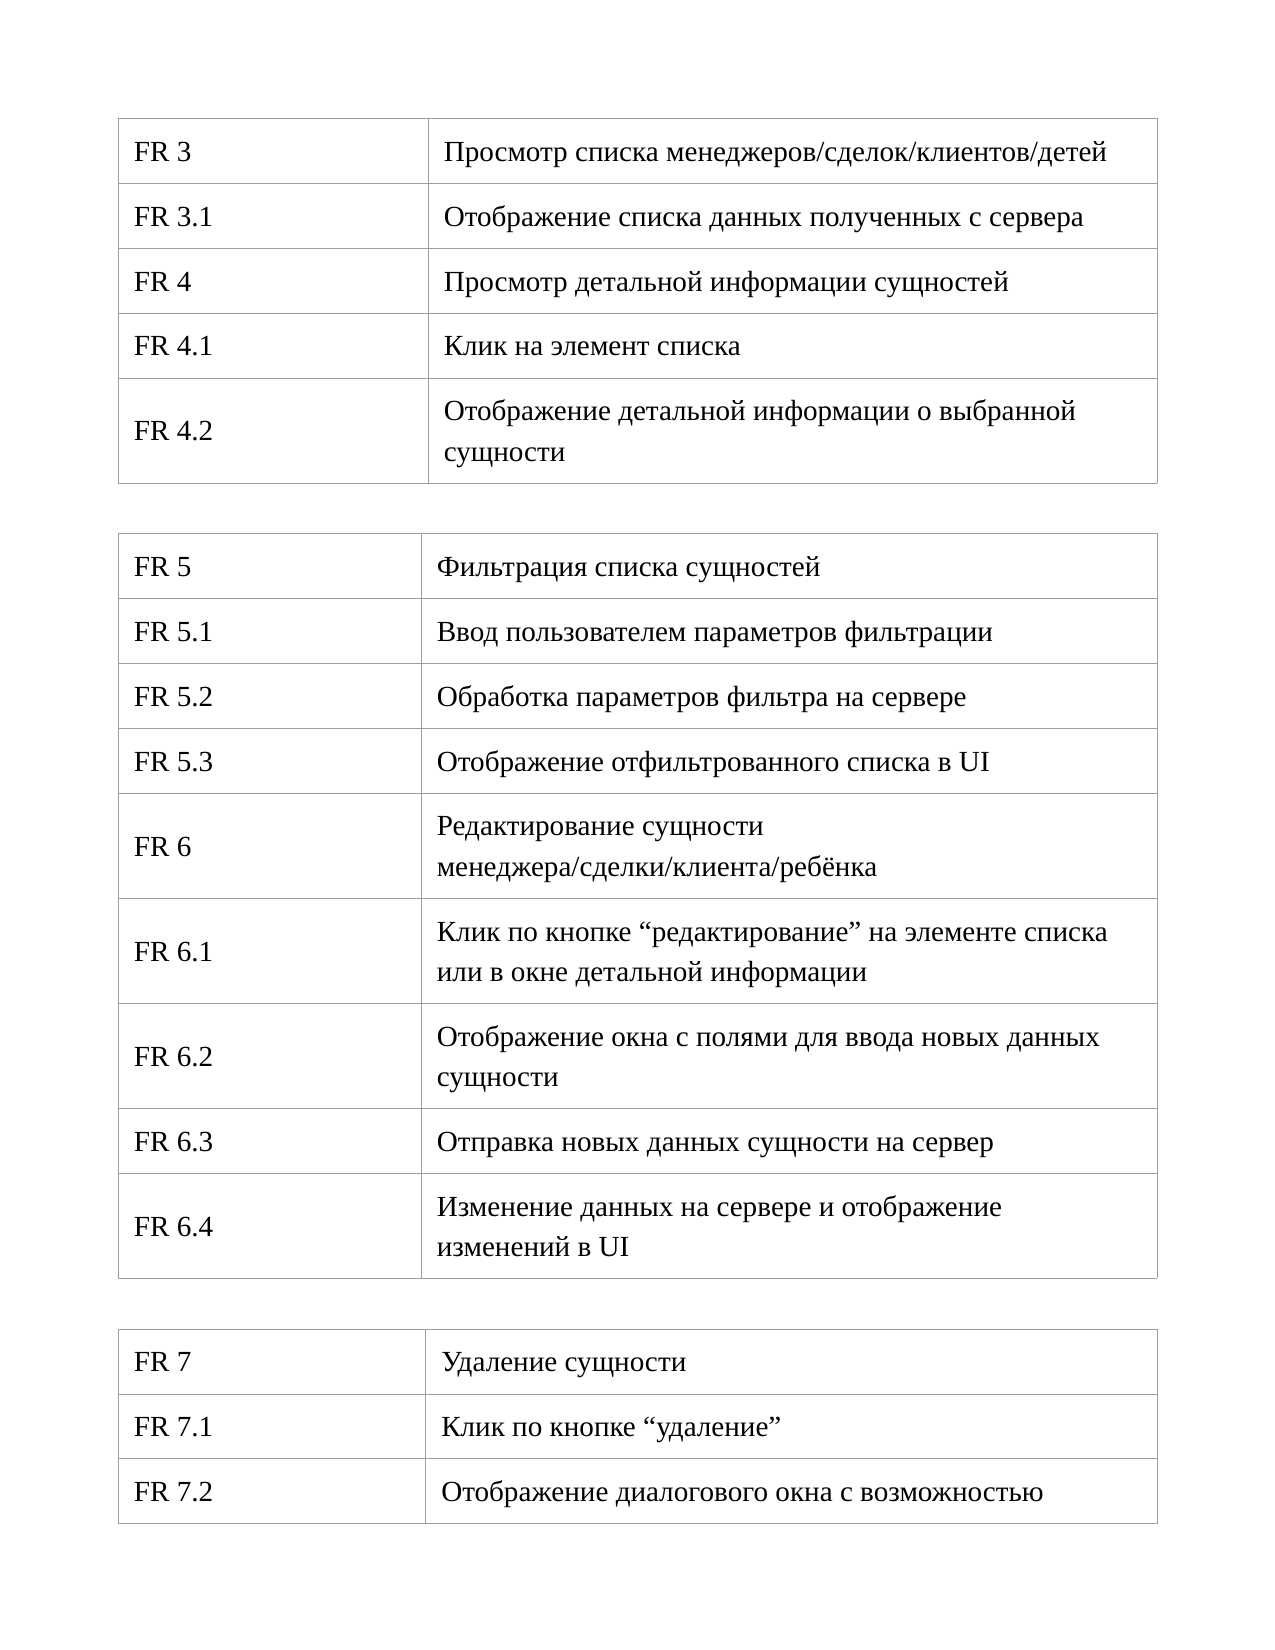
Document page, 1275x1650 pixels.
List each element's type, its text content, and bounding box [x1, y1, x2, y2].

table_cell Клик по кнопке “удаление” [426, 1395, 1157, 1458]
table_cell FR 7.1 [119, 1395, 425, 1458]
table_cell Отображение отфильтрованного списка в UI [422, 729, 1157, 793]
table_cell FR 6 [119, 794, 421, 898]
table_header FR 5 [119, 534, 421, 598]
table_cell Отображение списка данных полученных с сервера [429, 184, 1157, 248]
table_cell Отправка новых данных сущности на сервер [422, 1109, 1157, 1173]
table_cell Отображение окна с полями для ввода новых данных сущности [422, 1004, 1157, 1108]
table_cell FR 6.3 [119, 1109, 421, 1173]
table_cell Отображение детальной информации о выбранной сущности [429, 379, 1157, 483]
table_cell Клик по кнопке “редактирование” на элементе списка или в окне детальной информации [422, 899, 1157, 1003]
table_cell Редактирование сущности менеджера/сделки/клиента/ребёнка [422, 794, 1157, 898]
table_cell FR 7.2 [119, 1459, 425, 1523]
table_header FR 3 [119, 119, 428, 183]
table_cell FR 4 [119, 249, 428, 313]
table_cell Обработка параметров фильтра на сервере [422, 664, 1157, 728]
table_cell FR 5.1 [119, 599, 421, 663]
table_cell Изменение данных на сервере и отображение изменений в UI [422, 1174, 1157, 1278]
table_cell FR 6.4 [119, 1174, 421, 1278]
table_cell Просмотр детальной информации сущностей [429, 249, 1157, 313]
table_cell FR 4.2 [119, 379, 428, 483]
table_cell Отображение диалогового окна с возможностью [426, 1459, 1157, 1523]
table_cell FR 4.1 [119, 314, 428, 378]
table_cell FR 3.1 [119, 184, 428, 248]
table_cell Ввод пользователем параметров фильтрации [422, 599, 1157, 663]
table_cell FR 5.3 [119, 729, 421, 793]
table_cell FR 6.2 [119, 1004, 421, 1108]
table_cell Клик на элемент списка [429, 314, 1157, 378]
table_cell FR 5.2 [119, 664, 421, 728]
table_header Удаление сущности [426, 1330, 1157, 1393]
table_header FR 7 [119, 1330, 425, 1393]
table_header Просмотр списка менеджеров/сделок/клиентов/детей [429, 119, 1157, 183]
table_cell FR 6.1 [119, 899, 421, 1003]
table_header Фильтрация списка сущностей [422, 534, 1157, 598]
